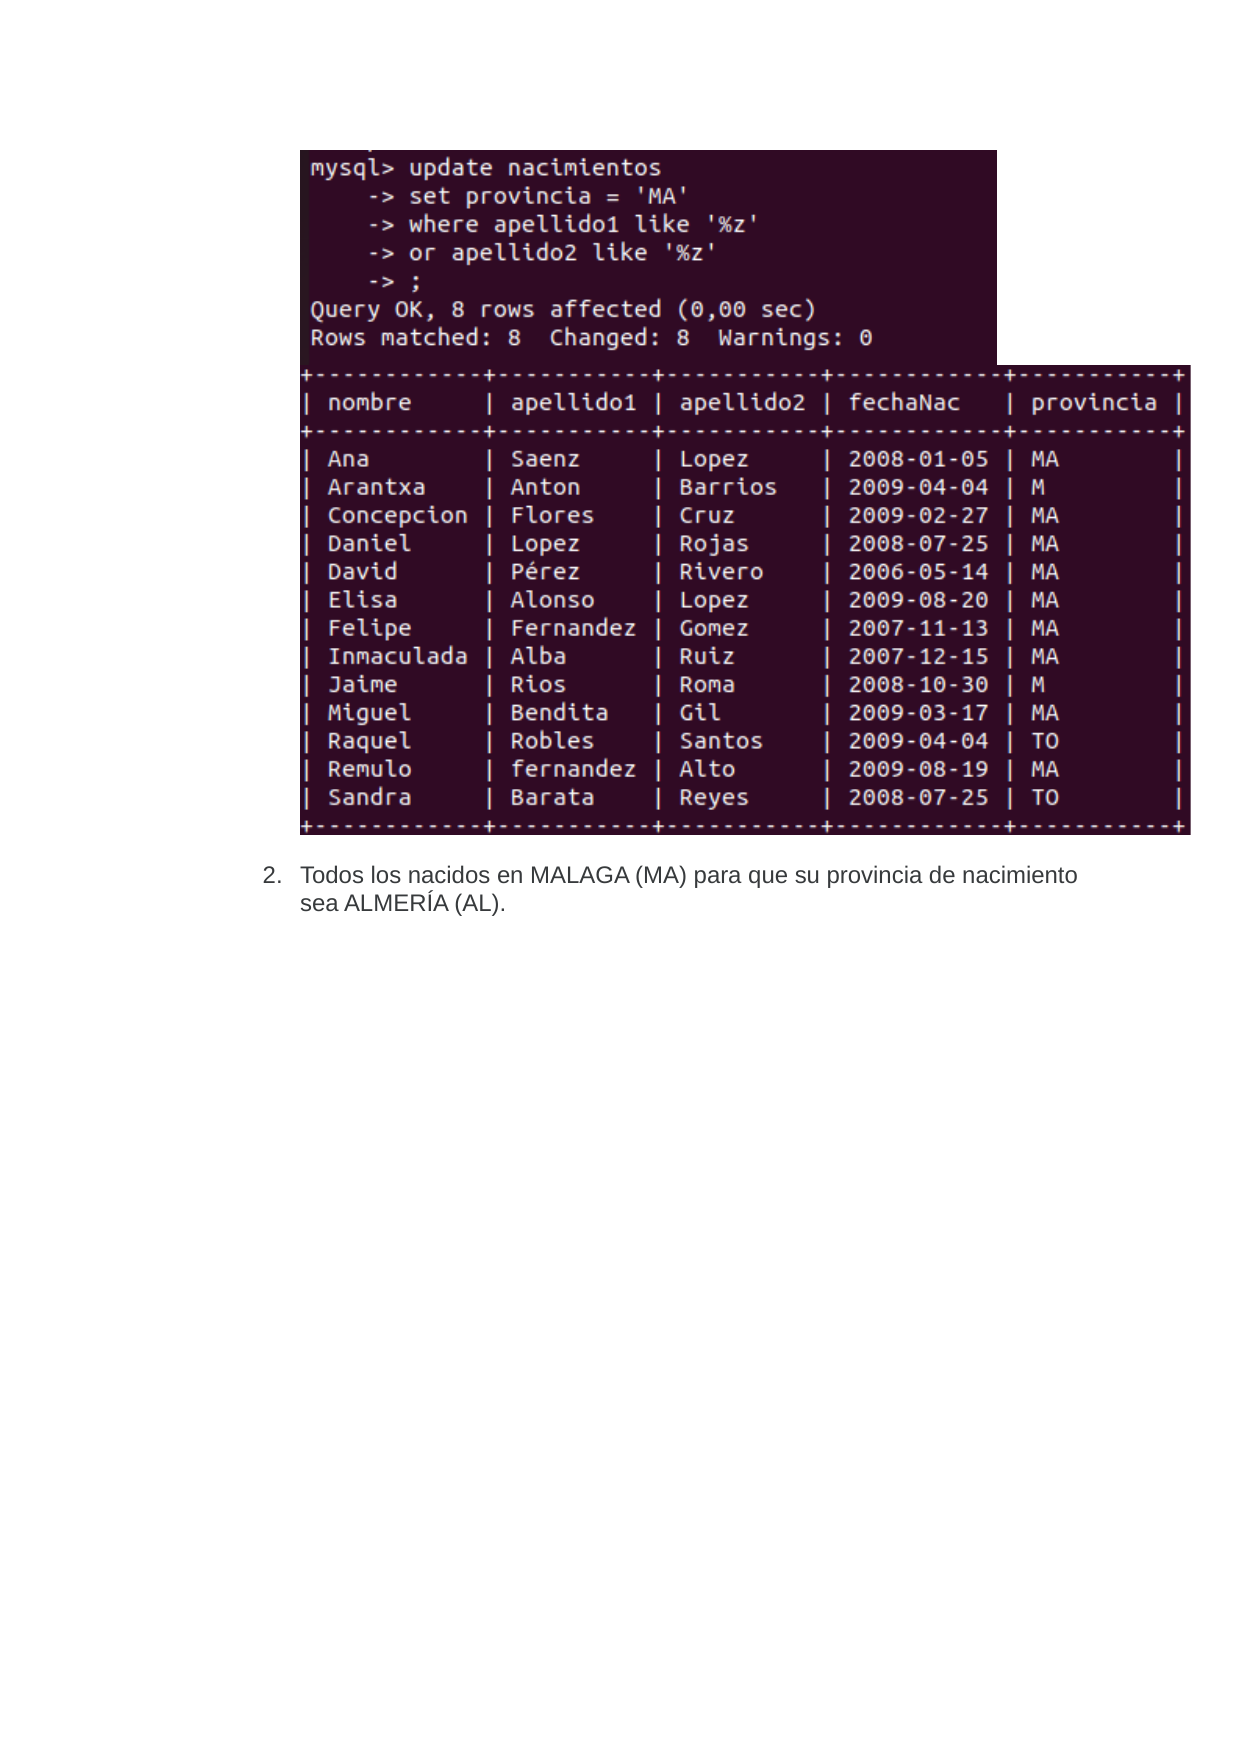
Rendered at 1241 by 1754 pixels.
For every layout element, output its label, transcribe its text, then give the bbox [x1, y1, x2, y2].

list Todos los nacidos en MALAGA (MA) para que su provincia de nacimiento sea ALMERÍA (AL). [262, 861, 1090, 916]
